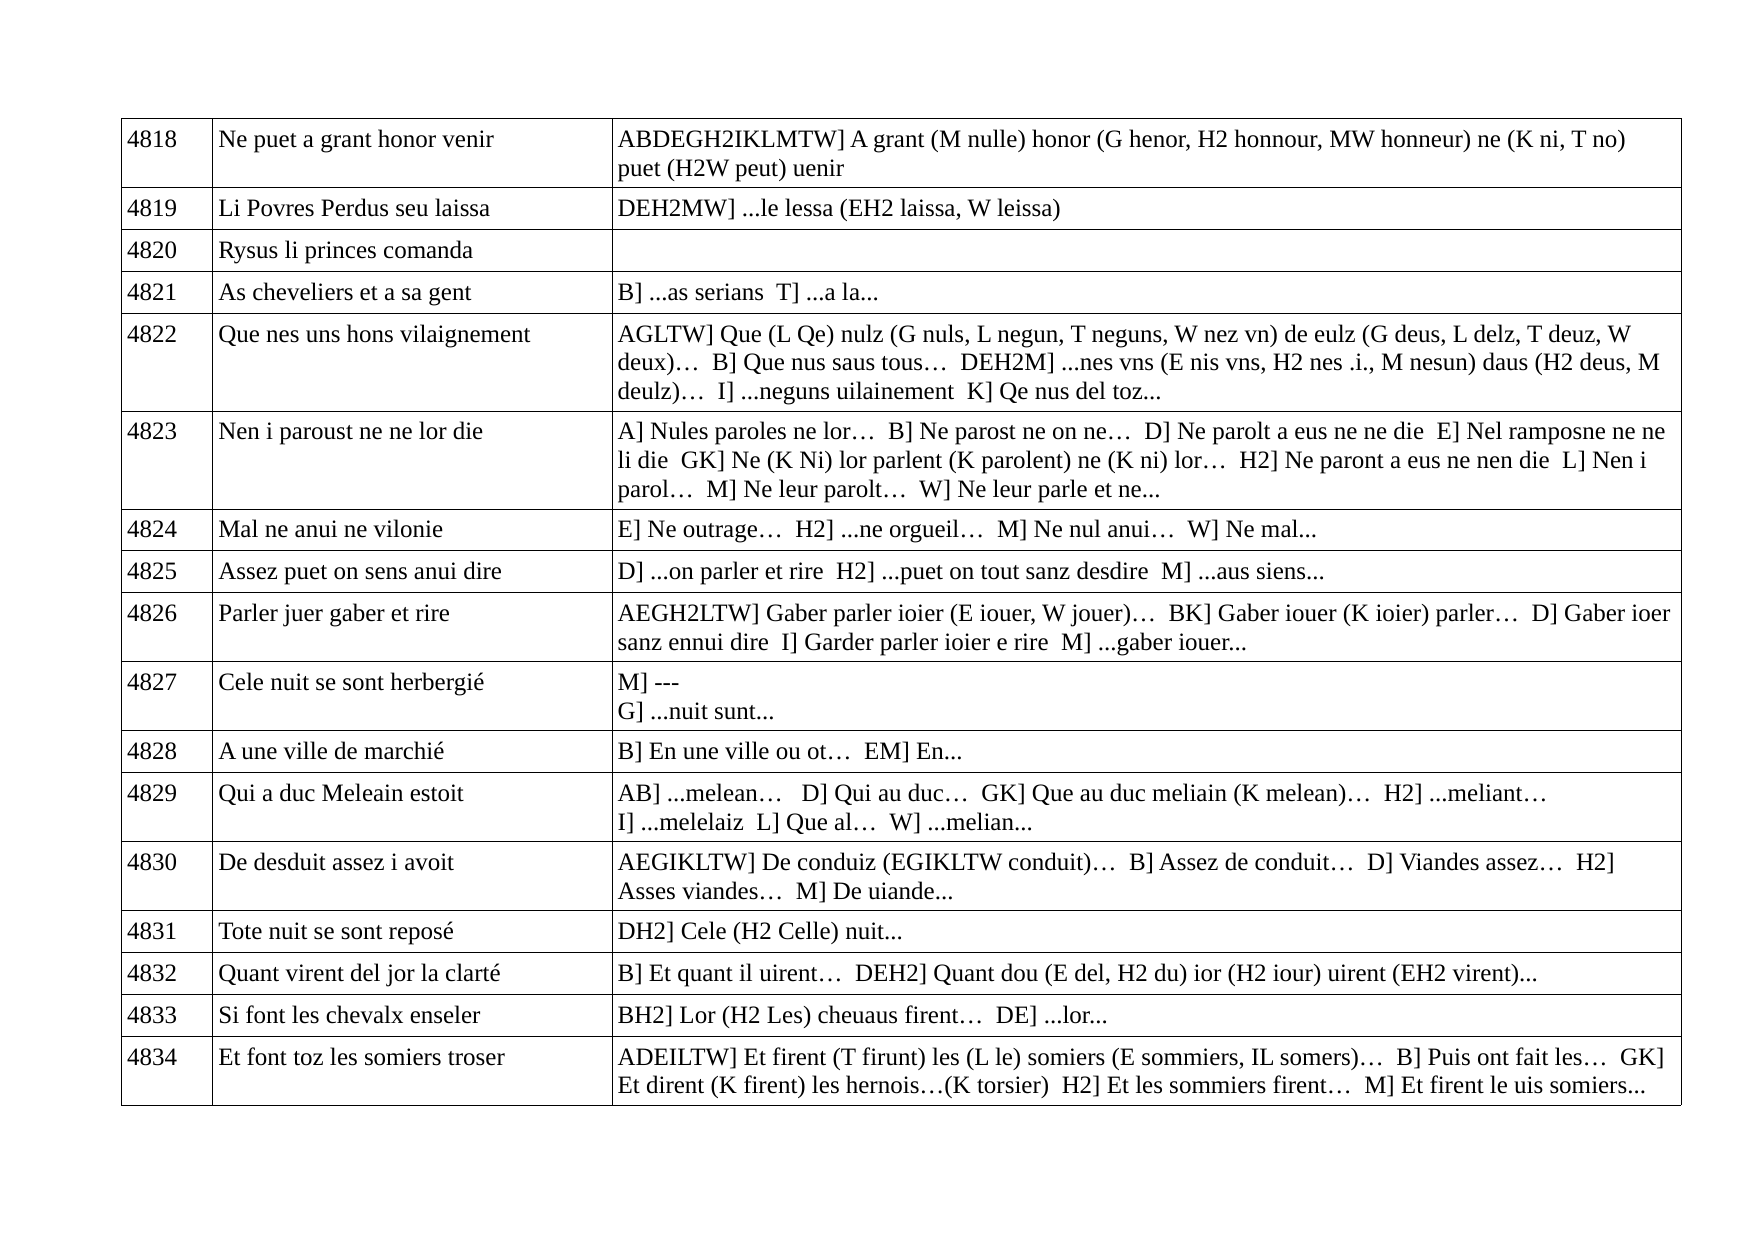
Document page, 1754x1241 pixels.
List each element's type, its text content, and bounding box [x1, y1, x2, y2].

table_cell Et font toz les somiers troser [213, 1037, 612, 1105]
table_cell Mal ne anui ne vilonie [213, 510, 612, 550]
table_cell B] Et quant il uirent… DEH2] Quant dou (E del, H2 du) ior (H2 iour) uirent (EH2 virent)... [613, 953, 1681, 994]
table_cell 4834 [122, 1037, 212, 1105]
table_cell 4819 [122, 188, 212, 229]
table_cell DEH2MW] ...le lessa (EH2 laissa, W leissa) [613, 188, 1681, 229]
table_cell A] Nules paroles ne lor… B] Ne parost ne on ne… D] Ne parolt a eus ne ne die E] Nel ramposne ne ne li die GK] Ne (K Ni) lor parlent (K parolent) ne (K ni) lor… H2] Ne paront a eus ne nen die L] Nen i parol… M] Ne leur parolt… W] Ne leur parle et ne... [613, 412, 1681, 508]
table_cell 4822 [122, 314, 212, 411]
table_cell Que nes uns hons vilaignement [213, 314, 612, 411]
table_cell 4820 [122, 230, 212, 271]
table_cell DH2] Cele (H2 Celle) nuit... [613, 911, 1681, 952]
table_cell 4830 [122, 842, 212, 910]
table_cell Nen i paroust ne ne lor die [213, 412, 612, 508]
table_cell ABDEGH2IKLMTW] A grant (M nulle) honor (G henor, H2 honnour, MW honneur) ne (K ni, T no) puet (H2W peut) uenir [613, 119, 1681, 187]
table_cell ADEILTW] Et firent (T firunt) les (L le) somiers (E sommiers, IL somers)… B] Puis ont fait les… GK] Et dirent (K firent) les hernois…(K torsier) H2] Et les sommiers firent… M] Et firent le uis somiers... [613, 1037, 1681, 1105]
table_cell Quant virent del jor la clarté [213, 953, 612, 994]
table_cell D] ...on parler et rire H2] ...puet on tout sanz desdire M] ...aus siens... [613, 551, 1681, 592]
table_cell Parler juer gaber et rire [213, 593, 612, 661]
table_cell Ne puet a grant honor venir [213, 119, 612, 187]
table_cell [613, 230, 1681, 271]
table_cell Assez puet on sens anui dire [213, 551, 612, 592]
table_cell 4821 [122, 272, 212, 313]
table_cell Qui a duc Meleain estoit [213, 773, 612, 841]
table_cell 4823 [122, 412, 212, 508]
table_cell AEGH2LTW] Gaber parler ioier (E iouer, W jouer)… BK] Gaber iouer (K ioier) parler… D] Gaber ioer sanz ennui dire I] Garder parler ioier e rire M] ...gaber iouer... [613, 593, 1681, 661]
table_cell Rysus li princes comanda [213, 230, 612, 271]
table_cell E] Ne outrage… H2] ...ne orgueil… M] Ne nul anui… W] Ne mal... [613, 510, 1681, 550]
table_cell 4827 [122, 662, 212, 730]
table_cell 4833 [122, 995, 212, 1036]
table_cell As cheveliers et a sa gent [213, 272, 612, 313]
table_cell 4824 [122, 510, 212, 550]
table_cell 4832 [122, 953, 212, 994]
table_cell AGLTW] Que (L Qe) nulz (G nuls, L negun, T neguns, W nez vn) de eulz (G deus, L delz, T deuz, W deux)… B] Que nus saus tous… DEH2M] ...nes vns (E nis vns, H2 nes .i., M nesun) daus (H2 deus, M deulz)… I] ...neguns uilainement K] Qe nus del toz... [613, 314, 1681, 411]
table_cell M] --- G] ...nuit sunt... [613, 662, 1681, 730]
table_cell Si font les chevalx enseler [213, 995, 612, 1036]
table_cell Cele nuit se sont herbergié [213, 662, 612, 730]
table_cell 4818 [122, 119, 212, 187]
table_cell 4828 [122, 731, 212, 772]
table_cell A une ville de marchié [213, 731, 612, 772]
table_cell AEGIKLTW] De conduiz (EGIKLTW conduit)… B] Assez de conduit… D] Viandes assez… H2] Asses viandes… M] De uiande... [613, 842, 1681, 910]
table_cell 4831 [122, 911, 212, 952]
table_cell Tote nuit se sont reposé [213, 911, 612, 952]
table_cell 4829 [122, 773, 212, 841]
table_cell B] ...as serians T] ...a la... [613, 272, 1681, 313]
table_cell BH2] Lor (H2 Les) cheuaus firent… DE] ...lor... [613, 995, 1681, 1036]
table_cell 4825 [122, 551, 212, 592]
table_cell B] En une ville ou ot… EM] En... [613, 731, 1681, 772]
table_cell 4826 [122, 593, 212, 661]
table_cell AB] ...melean… D] Qui au duc… GK] Que au duc meliain (K melean)… H2] ...meliant… I] ...melelaiz L] Que al… W] ...melian... [613, 773, 1681, 841]
table_cell De desduit assez i avoit [213, 842, 612, 910]
table_cell Li Povres Perdus seu laissa [213, 188, 612, 229]
